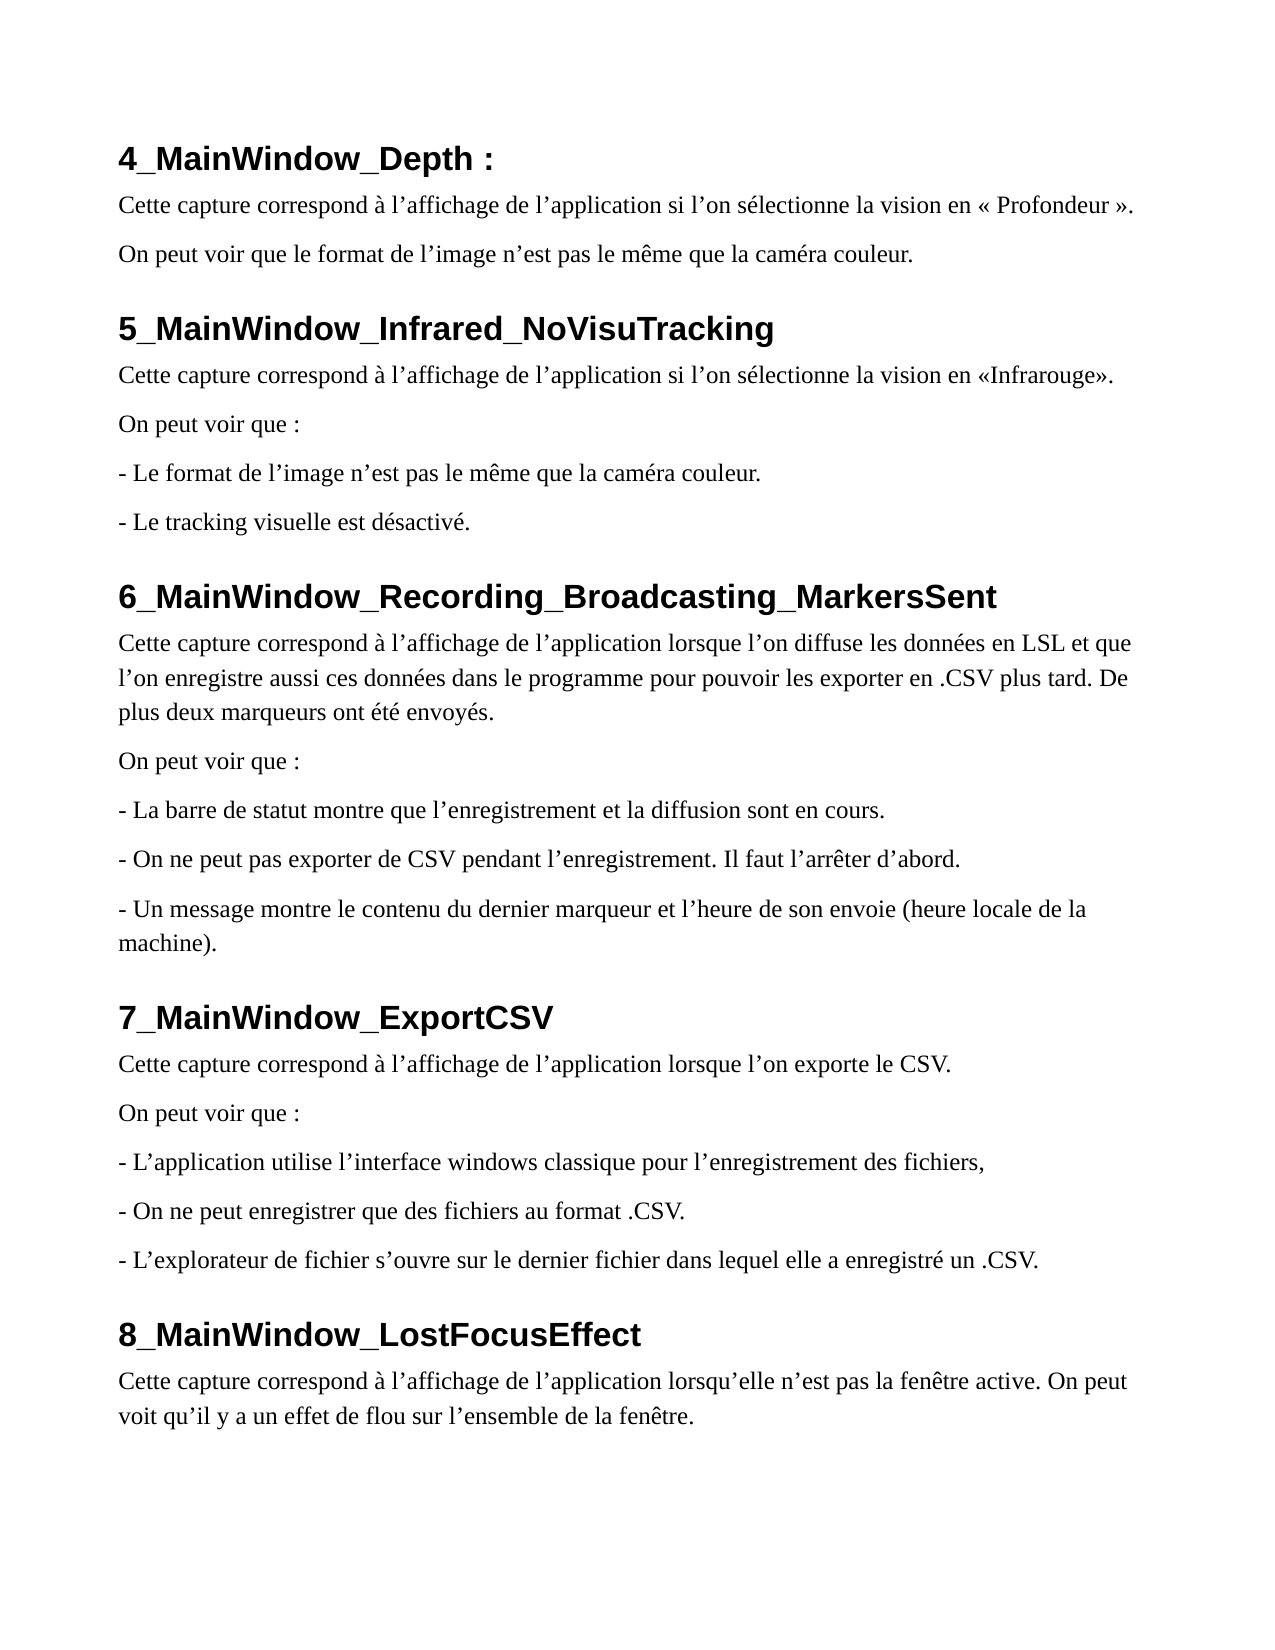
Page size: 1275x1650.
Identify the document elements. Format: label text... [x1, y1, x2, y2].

text - On ne peut pas exporter de CSV pendant l’enregistrement. Il faut l’arrêter d’abord. [118, 844, 1157, 873]
text Cette capture correspond à l’affichage de l’application si l’on sélectionne la vision en « Profondeur ». [118, 190, 1157, 219]
text - On ne peut enregistrer que des fichiers au format .CSV. [118, 1196, 1157, 1225]
text On peut voir que : [118, 746, 1157, 775]
text - L’application utilise l’interface windows classique pour l’enregistrement des fichiers, [118, 1147, 1157, 1176]
subtitle 8_MainWindow_LostFocusEffect [118, 1315, 1157, 1354]
text - L’explorateur de fichier s’ouvre sur le dernier fichier dans lequel elle a enregistré un .CSV. [118, 1245, 1157, 1274]
text Cette capture correspond à l’affichage de l’application si l’on sélectionne la vision en «Infrarouge». [118, 360, 1157, 389]
text Cette capture correspond à l’affichage de l’application lorsque l’on exporte le CSV. [118, 1049, 1157, 1078]
text - Le format de l’image n’est pas le même que la caméra couleur. [118, 458, 1157, 487]
text On peut voir que : [118, 1098, 1157, 1127]
text - Le tracking visuelle est désactivé. [118, 507, 1157, 536]
subtitle 5_MainWindow_Infrared_NoVisuTracking [118, 309, 1157, 348]
text - La barre de statut montre que l’enregistrement et la diffusion sont en cours. [118, 796, 1157, 824]
text On peut voir que : [118, 409, 1157, 438]
text Cette capture correspond à l’affichage de l’application lorsqu’elle n’est pas la fenêtre active. On peut voit qu’il y a un effet de flou sur l’ensemble de la fenêtre. [118, 1366, 1157, 1430]
subtitle 4_MainWindow_Depth : [118, 139, 1157, 178]
text Cette capture correspond à l’affichage de l’application lorsque l’on diffuse les données en LSL et que l’on enregistre aussi ces données dans le programme pour pouvoir les exporter en .CSV plus tard. De plus deux marqueurs ont été envoyés. [118, 628, 1157, 726]
subtitle 6_MainWindow_Recording_Broadcasting_MarkersSent [118, 577, 1157, 616]
text On peut voir que le format de l’image n’est pas le même que la caméra couleur. [118, 239, 1157, 268]
text - Un message montre le contenu du dernier marqueur et l’heure de son envoie (heure locale de la machine). [118, 894, 1157, 957]
subtitle 7_MainWindow_ExportCSV [118, 998, 1157, 1037]
